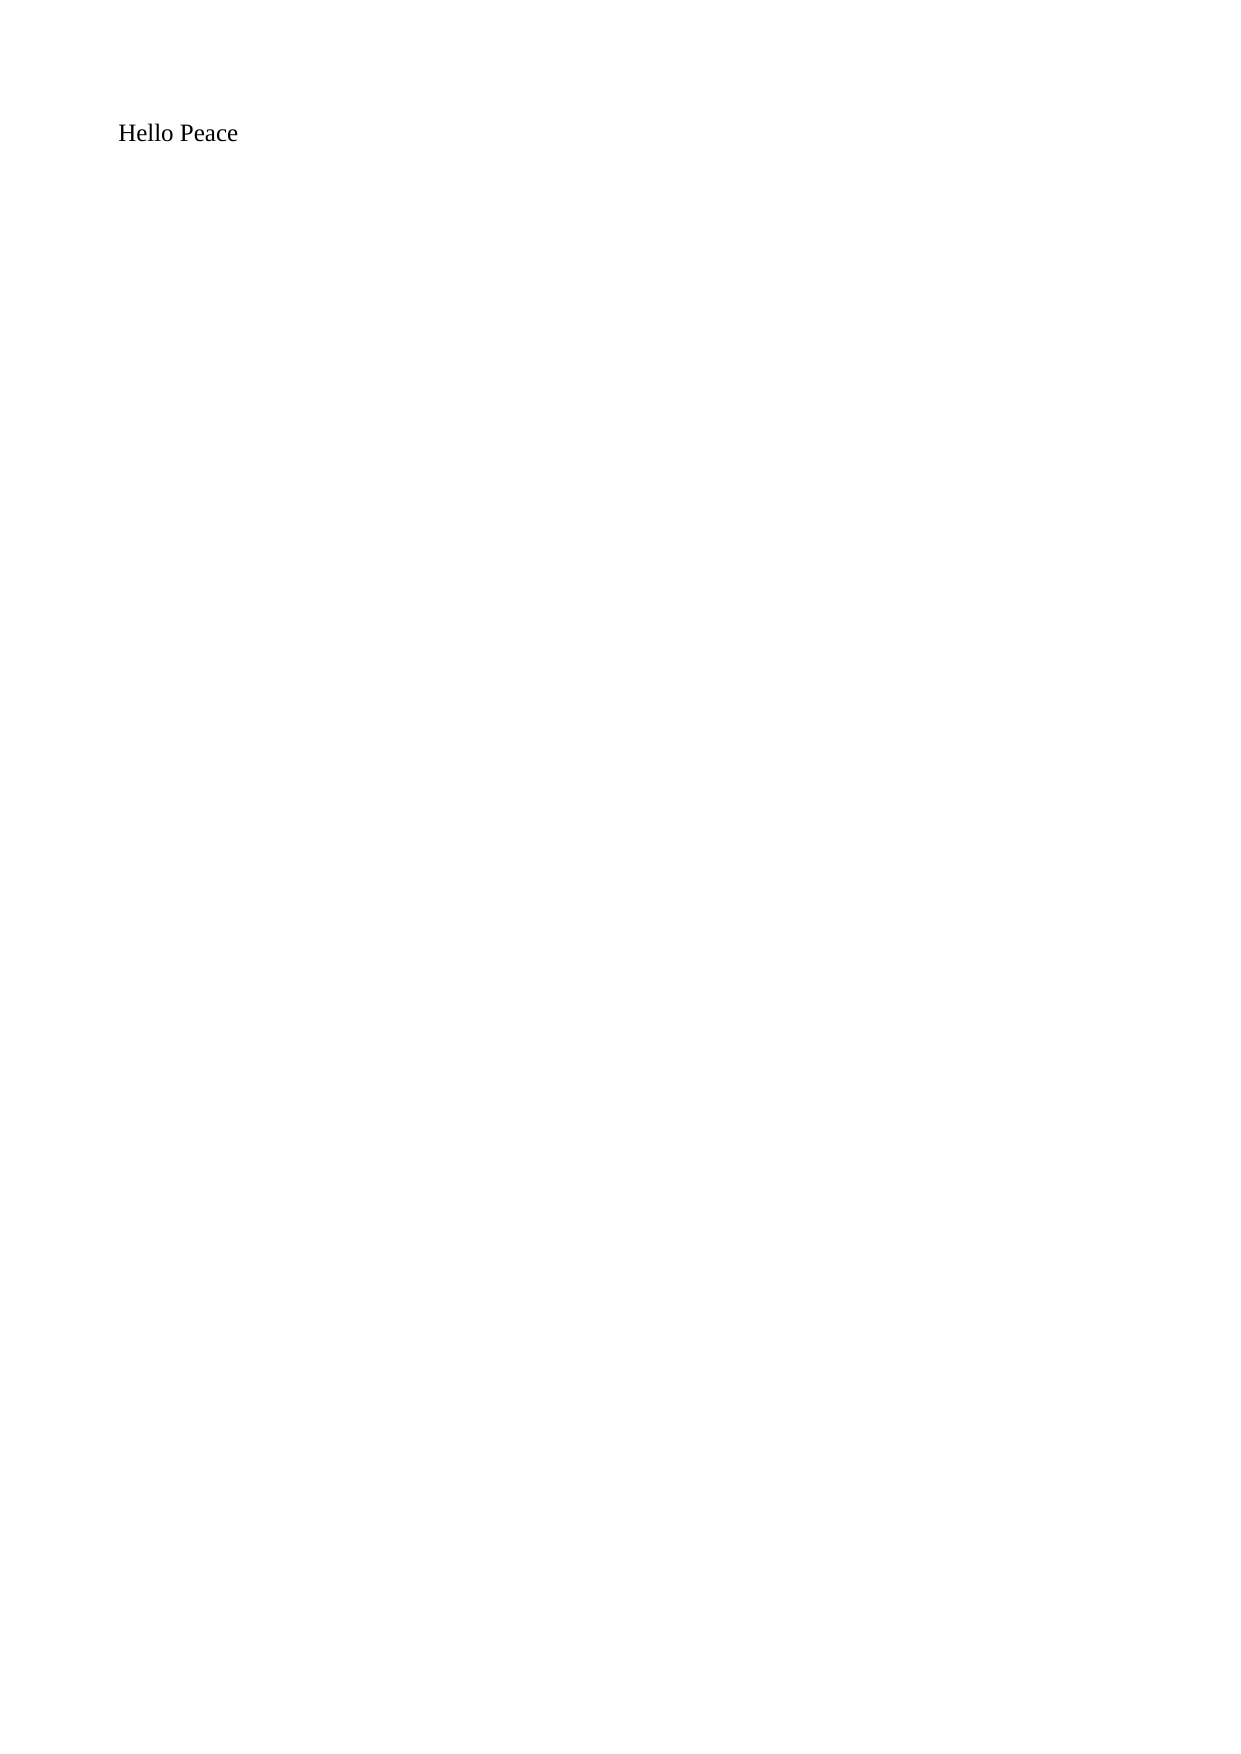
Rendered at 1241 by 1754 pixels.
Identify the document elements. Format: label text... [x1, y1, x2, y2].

text Hello Peace [118, 118, 1122, 147]
